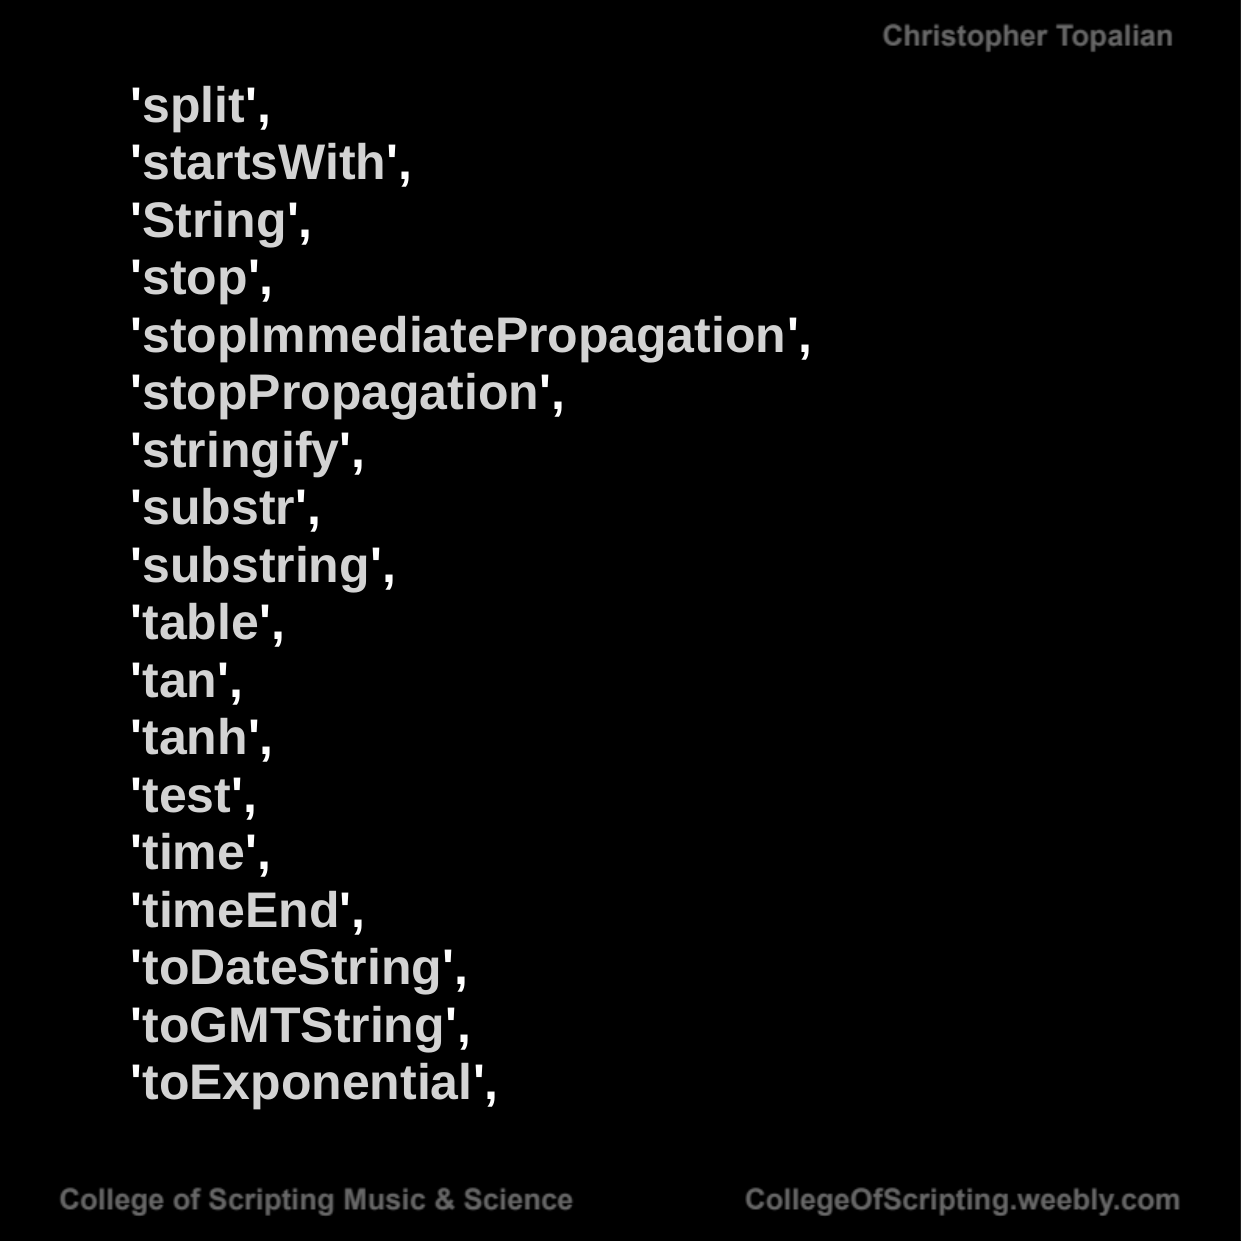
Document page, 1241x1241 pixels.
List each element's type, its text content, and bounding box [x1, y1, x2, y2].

text 'stopImmediatePropagation', [75, 305, 1166, 362]
text 'substr', [75, 477, 1166, 535]
text 'table', [75, 592, 1166, 650]
text 'split', [75, 75, 1166, 132]
text 'String', [75, 190, 1166, 247]
text 'stopPropagation', [75, 362, 1166, 420]
text 'toExponential', [75, 1052, 1166, 1110]
text 'time', [75, 822, 1166, 880]
text 'substring', [75, 535, 1166, 592]
text 'test', [75, 765, 1166, 822]
text 'toDateString', [75, 937, 1166, 995]
text 'tan', [75, 650, 1166, 707]
text 'startsWith', [75, 132, 1166, 190]
text 'toGMTString', [75, 995, 1166, 1052]
text 'stringify', [75, 420, 1166, 477]
text 'stop', [75, 247, 1166, 305]
text 'tanh', [75, 707, 1166, 765]
text 'timeEnd', [75, 880, 1166, 937]
